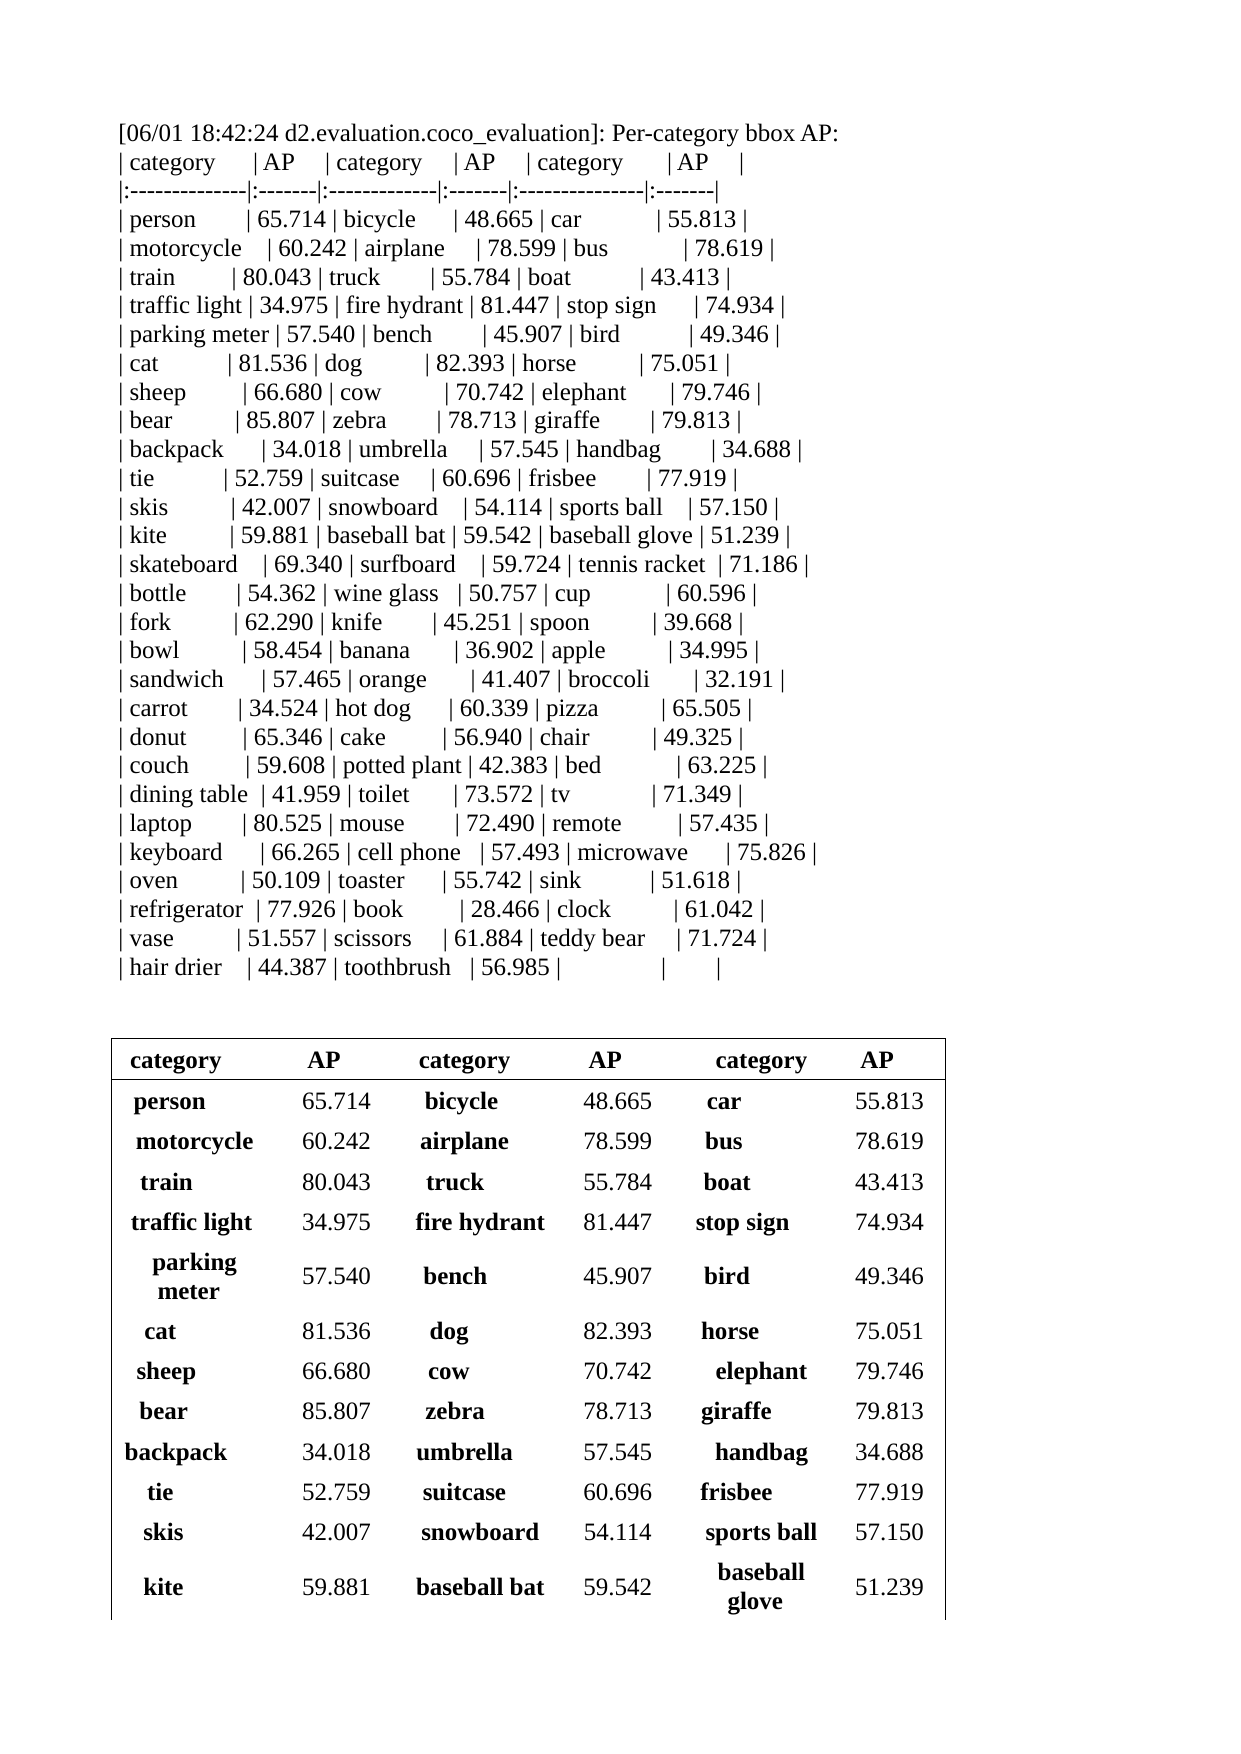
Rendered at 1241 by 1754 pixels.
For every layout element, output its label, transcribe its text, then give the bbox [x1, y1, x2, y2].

table_cell sheep [112, 1350, 271, 1391]
table_cell handbag [683, 1431, 833, 1471]
text | backpack | 34.018 | umbrella | 57.545 | handbag | 34.688 | [118, 434, 1122, 463]
text | bottle | 54.362 | wine glass | 50.757 | cup | 60.596 | [118, 578, 1122, 607]
table_cell skis [112, 1511, 271, 1551]
table_cell 79.746 [833, 1350, 945, 1391]
table_cell 80.043 [271, 1161, 402, 1201]
table_cell train [112, 1161, 271, 1201]
text | skis | 42.007 | snowboard | 54.114 | sports ball | 57.150 | [118, 492, 1122, 521]
table_cell airplane [402, 1121, 552, 1161]
table_cell frisbee [683, 1471, 833, 1511]
text | person | 65.714 | bicycle | 48.665 | car | 55.813 | [118, 204, 1122, 233]
table_cell bird [683, 1241, 833, 1310]
table_cell 59.542 [552, 1551, 683, 1620]
table_cell 52.759 [271, 1471, 402, 1511]
text | bear | 85.807 | zebra | 78.713 | giraffe | 79.813 | [118, 406, 1122, 434]
text | keyboard | 66.265 | cell phone | 57.493 | microwave | 75.826 | [118, 837, 1122, 866]
table_cell cat [112, 1310, 271, 1350]
table_cell baseball bat [402, 1551, 552, 1620]
table_cell parking meter [112, 1241, 271, 1310]
text | sandwich | 57.465 | orange | 41.407 | broccoli | 32.191 | [118, 664, 1122, 693]
text | parking meter | 57.540 | bench | 45.907 | bird | 49.346 | [118, 319, 1122, 348]
table_cell dog [402, 1310, 552, 1350]
table_cell traffic light [112, 1201, 271, 1241]
text | motorcycle | 60.242 | airplane | 78.599 | bus | 78.619 | [118, 233, 1122, 262]
table_cell 81.536 [271, 1310, 402, 1350]
table_cell 45.907 [552, 1241, 683, 1310]
text | refrigerator | 77.926 | book | 28.466 | clock | 61.042 | [118, 894, 1122, 923]
text | bowl | 58.454 | banana | 36.902 | apple | 34.995 | [118, 636, 1122, 664]
table_cell 57.545 [552, 1431, 683, 1471]
table_cell 51.239 [833, 1551, 945, 1620]
text [06/01 18:42:24 d2.evaluation.coco_evaluation]: Per-category bbox AP: [118, 118, 1122, 147]
table_cell 55.784 [552, 1161, 683, 1201]
text | cat | 81.536 | dog | 82.393 | horse | 75.051 | [118, 348, 1122, 377]
table_header category [112, 1039, 271, 1079]
text |:--------------|:-------|:-------------|:-------|:---------------|:-------| [118, 176, 1122, 204]
table_header AP [271, 1039, 402, 1079]
text | skateboard | 69.340 | surfboard | 59.724 | tennis racket | 71.186 | [118, 549, 1122, 578]
table_cell 70.742 [552, 1350, 683, 1391]
table_cell 78.713 [552, 1391, 683, 1431]
table_cell 75.051 [833, 1310, 945, 1350]
text | carrot | 34.524 | hot dog | 60.339 | pizza | 65.505 | [118, 693, 1122, 722]
text | sheep | 66.680 | cow | 70.742 | elephant | 79.746 | [118, 377, 1122, 406]
table_cell snowboard [402, 1511, 552, 1551]
table_cell 59.881 [271, 1551, 402, 1620]
text | hair drier | 44.387 | toothbrush | 56.985 | | | [118, 952, 1122, 981]
table_cell backpack [112, 1431, 271, 1471]
table_cell 34.018 [271, 1431, 402, 1471]
table_cell baseball glove [683, 1551, 833, 1620]
table_cell 85.807 [271, 1391, 402, 1431]
text | tie | 52.759 | suitcase | 60.696 | frisbee | 77.919 | [118, 463, 1122, 492]
text | dining table | 41.959 | toilet | 73.572 | tv | 71.349 | [118, 779, 1122, 808]
table_cell bench [402, 1241, 552, 1310]
table_cell bus [683, 1121, 833, 1161]
table_cell suitcase [402, 1471, 552, 1511]
table_cell 78.599 [552, 1121, 683, 1161]
text | couch | 59.608 | potted plant | 42.383 | bed | 63.225 | [118, 751, 1122, 779]
table_cell 78.619 [833, 1121, 945, 1161]
table_cell tie [112, 1471, 271, 1511]
table_cell 34.975 [271, 1201, 402, 1241]
text | fork | 62.290 | knife | 45.251 | spoon | 39.668 | [118, 607, 1122, 636]
table_cell 57.540 [271, 1241, 402, 1310]
text | traffic light | 34.975 | fire hydrant | 81.447 | stop sign | 74.934 | [118, 291, 1122, 319]
table_cell motorcycle [112, 1121, 271, 1161]
table_cell person [112, 1080, 271, 1121]
text | oven | 50.109 | toaster | 55.742 | sink | 51.618 | [118, 866, 1122, 894]
table_cell boat [683, 1161, 833, 1201]
table_cell fire hydrant [402, 1201, 552, 1241]
text | train | 80.043 | truck | 55.784 | boat | 43.413 | [118, 262, 1122, 291]
table_cell car [683, 1080, 833, 1121]
table_cell 57.150 [833, 1511, 945, 1551]
table_cell elephant [683, 1350, 833, 1391]
table_cell 65.714 [271, 1080, 402, 1121]
text | donut | 65.346 | cake | 56.940 | chair | 49.325 | [118, 722, 1122, 751]
table_cell umbrella [402, 1431, 552, 1471]
table_cell 77.919 [833, 1471, 945, 1511]
table_cell 60.696 [552, 1471, 683, 1511]
table_header category [402, 1039, 552, 1079]
table_cell truck [402, 1161, 552, 1201]
table_cell kite [112, 1551, 271, 1620]
table_cell cow [402, 1350, 552, 1391]
table_cell 60.242 [271, 1121, 402, 1161]
text | kite | 59.881 | baseball bat | 59.542 | baseball glove | 51.239 | [118, 521, 1122, 549]
table_cell zebra [402, 1391, 552, 1431]
table_cell 81.447 [552, 1201, 683, 1241]
table_header AP [552, 1039, 683, 1079]
table_cell 48.665 [552, 1080, 683, 1121]
table_cell bear [112, 1391, 271, 1431]
table_cell 34.688 [833, 1431, 945, 1471]
table_cell 54.114 [552, 1511, 683, 1551]
table_cell sports ball [683, 1511, 833, 1551]
table_cell bicycle [402, 1080, 552, 1121]
table_cell 66.680 [271, 1350, 402, 1391]
table_cell horse [683, 1310, 833, 1350]
table_header category [683, 1039, 833, 1079]
table_cell giraffe [683, 1391, 833, 1431]
table_cell 79.813 [833, 1391, 945, 1431]
table_cell 82.393 [552, 1310, 683, 1350]
table_cell 42.007 [271, 1511, 402, 1551]
text | laptop | 80.525 | mouse | 72.490 | remote | 57.435 | [118, 808, 1122, 837]
text | category | AP | category | AP | category | AP | [118, 147, 1122, 176]
table_cell stop sign [683, 1201, 833, 1241]
table_cell 43.413 [833, 1161, 945, 1201]
text | vase | 51.557 | scissors | 61.884 | teddy bear | 71.724 | [118, 923, 1122, 952]
table_header AP [833, 1039, 945, 1079]
table_cell 55.813 [833, 1080, 945, 1121]
table_cell 74.934 [833, 1201, 945, 1241]
table_cell 49.346 [833, 1241, 945, 1310]
